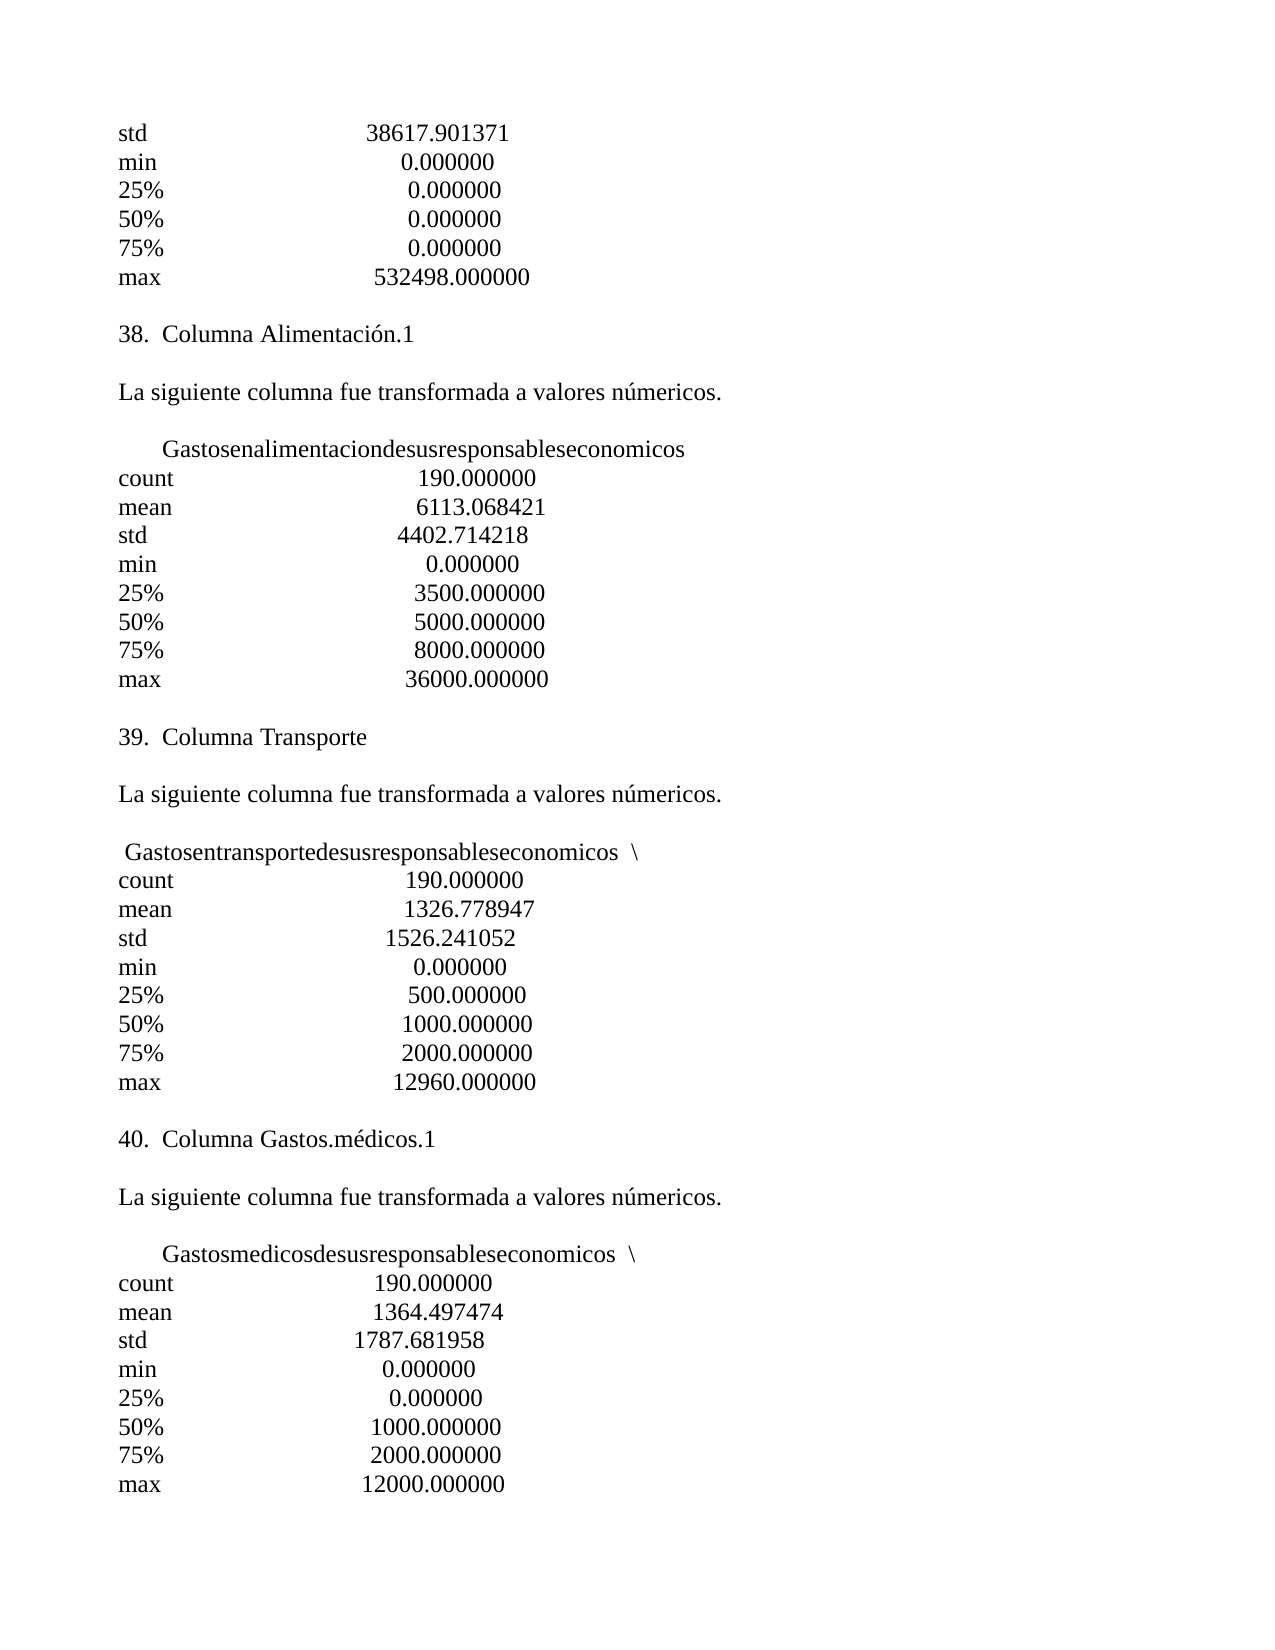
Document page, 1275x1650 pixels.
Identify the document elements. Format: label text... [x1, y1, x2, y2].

text max 36000.000000 [118, 664, 1157, 693]
text 25% 3500.000000 [118, 578, 1157, 607]
text min 0.000000 [118, 549, 1157, 578]
text 50% 1000.000000 [118, 1009, 1157, 1038]
text La siguiente columna fue transformada a valores númericos. [118, 779, 1157, 808]
text std 1787.681958 [118, 1326, 1157, 1354]
text 75% 0.000000 [118, 233, 1157, 262]
text min 0.000000 [118, 952, 1157, 981]
text 25% 500.000000 [118, 981, 1157, 1009]
text std 1526.241052 [118, 923, 1157, 952]
text mean 1364.497474 [118, 1297, 1157, 1326]
text La siguiente columna fue transformada a valores númericos. [118, 1182, 1157, 1211]
text mean 1326.778947 [118, 894, 1157, 923]
text 75% 2000.000000 [118, 1038, 1157, 1067]
text max 532498.000000 [118, 262, 1157, 291]
text mean 6113.068421 [118, 492, 1157, 521]
text 25% 0.000000 [118, 1383, 1157, 1412]
text 38. Columna Alimentación.1 [118, 319, 1157, 348]
text max 12000.000000 [118, 1469, 1157, 1498]
text 25% 0.000000 [118, 176, 1157, 204]
text count 190.000000 [118, 463, 1157, 492]
text 50% 1000.000000 [118, 1412, 1157, 1441]
text count 190.000000 [118, 866, 1157, 894]
text count 190.000000 [118, 1268, 1157, 1297]
text std 38617.901371 [118, 118, 1157, 147]
text std 4402.714218 [118, 521, 1157, 549]
text 50% 5000.000000 [118, 607, 1157, 636]
text max 12960.000000 [118, 1067, 1157, 1096]
text Gastosenalimentaciondesusresponsableseconomicos [118, 434, 1157, 463]
text Gastosmedicosdesusresponsableseconomicos \ [118, 1239, 1157, 1268]
text 40. Columna Gastos.médicos.1 [118, 1124, 1157, 1153]
text 75% 2000.000000 [118, 1441, 1157, 1469]
text min 0.000000 [118, 147, 1157, 176]
text La siguiente columna fue transformada a valores númericos. [118, 377, 1157, 406]
text 39. Columna Transporte [118, 722, 1157, 751]
text 50% 0.000000 [118, 204, 1157, 233]
text Gastosentransportedesusresponsableseconomicos \ [118, 837, 1157, 866]
text min 0.000000 [118, 1354, 1157, 1383]
text 75% 8000.000000 [118, 636, 1157, 664]
